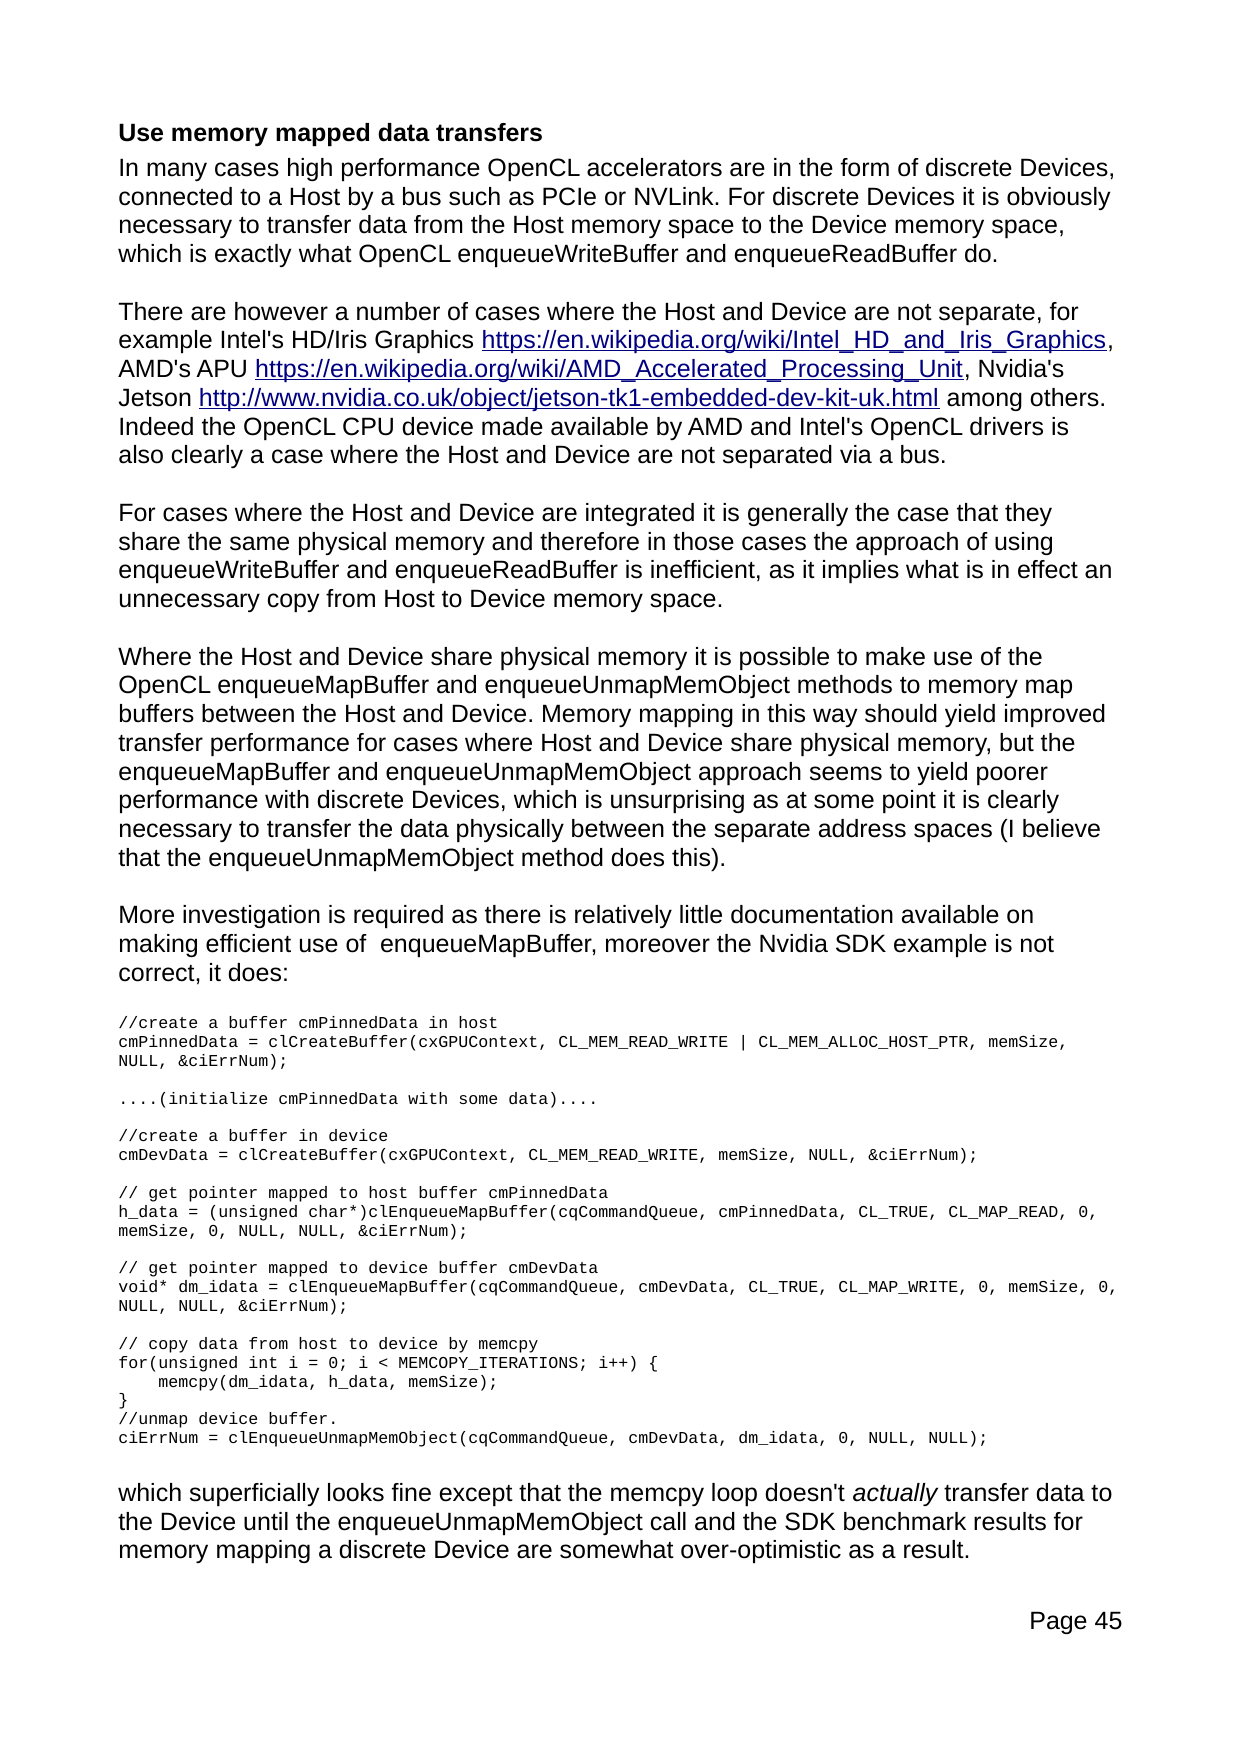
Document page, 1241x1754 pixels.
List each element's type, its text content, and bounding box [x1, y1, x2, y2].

text // copy data from host to device by memcpy [118, 1335, 1122, 1354]
text //create a buffer in device [118, 1128, 1122, 1147]
text //unmap device buffer. [118, 1411, 1122, 1430]
text // get pointer mapped to device buffer cmDevData [118, 1260, 1122, 1279]
text ciErrNum = clEnqueueUnmapMemObject(cqCommandQueue, cmDevData, dm_idata, 0, NULL, NULL); [118, 1430, 1122, 1448]
text memcpy(dm_idata, h_data, memSize); [118, 1373, 1122, 1392]
text //create a buffer cmPinnedData in host [118, 1015, 1122, 1034]
text void* dm_idata = clEnqueueMapBuffer(cqCommandQueue, cmDevData, CL_TRUE, CL_MAP_WRITE, 0, memSize, 0, NULL, NULL, &ciErrNum); [118, 1279, 1122, 1317]
text There are however a number of cases where the Host and Device are not separate, for example Intel's HD/Iris Graphics https://en.wikipedia.org/wiki/Intel_HD_and_Iris_Graphics, AMD's APU https://en.wikipedia.org/wiki/AMD_Accelerated_Processing_Unit, Nvidia's Jetson http://www.nvidia.co.uk/object/jetson-tk1-embedded-dev-kit-uk.html among others. Indeed the OpenCL CPU device made available by AMD and Intel's OpenCL drivers is also clearly a case where the Host and Device are not separated via a bus. [118, 297, 1122, 469]
text Use memory mapped data transfers [118, 118, 1122, 147]
text for(unsigned int i = 0; i < MEMCOPY_ITERATIONS; i++) { [118, 1354, 1122, 1373]
text In many cases high performance OpenCL accelerators are in the form of discrete Devices, connected to a Host by a bus such as PCIe or NVLink. For discrete Devices it is obviously necessary to transfer data from the Host memory space to the Device memory space, which is exactly what OpenCL enqueueWriteBuffer and enqueueReadBuffer do. [118, 153, 1122, 268]
text } [118, 1392, 1122, 1411]
text h_data = (unsigned char*)clEnqueueMapBuffer(cqCommandQueue, cmPinnedData, CL_TRUE, CL_MAP_READ, 0, memSize, 0, NULL, NULL, &ciErrNum); [118, 1203, 1122, 1241]
text cmDevData = clCreateBuffer(cxGPUContext, CL_MEM_READ_WRITE, memSize, NULL, &ciErrNum); [118, 1147, 1122, 1166]
text cmPinnedData = clCreateBuffer(cxGPUContext, CL_MEM_READ_WRITE | CL_MEM_ALLOC_HOST_PTR, memSize, NULL, &ciErrNum); [118, 1034, 1122, 1071]
text Where the Host and Device share physical memory it is possible to make use of the OpenCL enqueueMapBuffer and enqueueUnmapMemObject methods to memory map buffers between the Host and Device. Memory mapping in this way should yield improved transfer performance for cases where Host and Device share physical memory, but the enqueueMapBuffer and enqueueUnmapMemObject approach seems to yield poorer performance with discrete Devices, which is unsurprising as at some point it is clearly necessary to transfer the data physically between the separate address spaces (I believe that the enqueueUnmapMemObject method does this). [118, 642, 1122, 872]
text // get pointer mapped to host buffer cmPinnedData [118, 1184, 1122, 1203]
text More investigation is required as there is relatively little documentation available on making efficient use of enqueueMapBuffer, moreover the Nvidia SDK example is not correct, it does: [118, 900, 1122, 987]
text ....(initialize cmPinnedData with some data).... [118, 1090, 1122, 1109]
text For cases where the Host and Device are integrated it is generally the case that they share the same physical memory and therefore in those cases the approach of using enqueueWriteBuffer and enqueueReadBuffer is inefficient, as it implies what is in effect an unnecessary copy from Host to Device memory space. [118, 498, 1122, 613]
text which superficially looks fine except that the memcpy loop doesn't actually transfer data to the Device until the enqueueUnmapMemObject call and the SDK benchmark results for memory mapping a discrete Device are somewhat over-optimistic as a result. [118, 1478, 1122, 1564]
